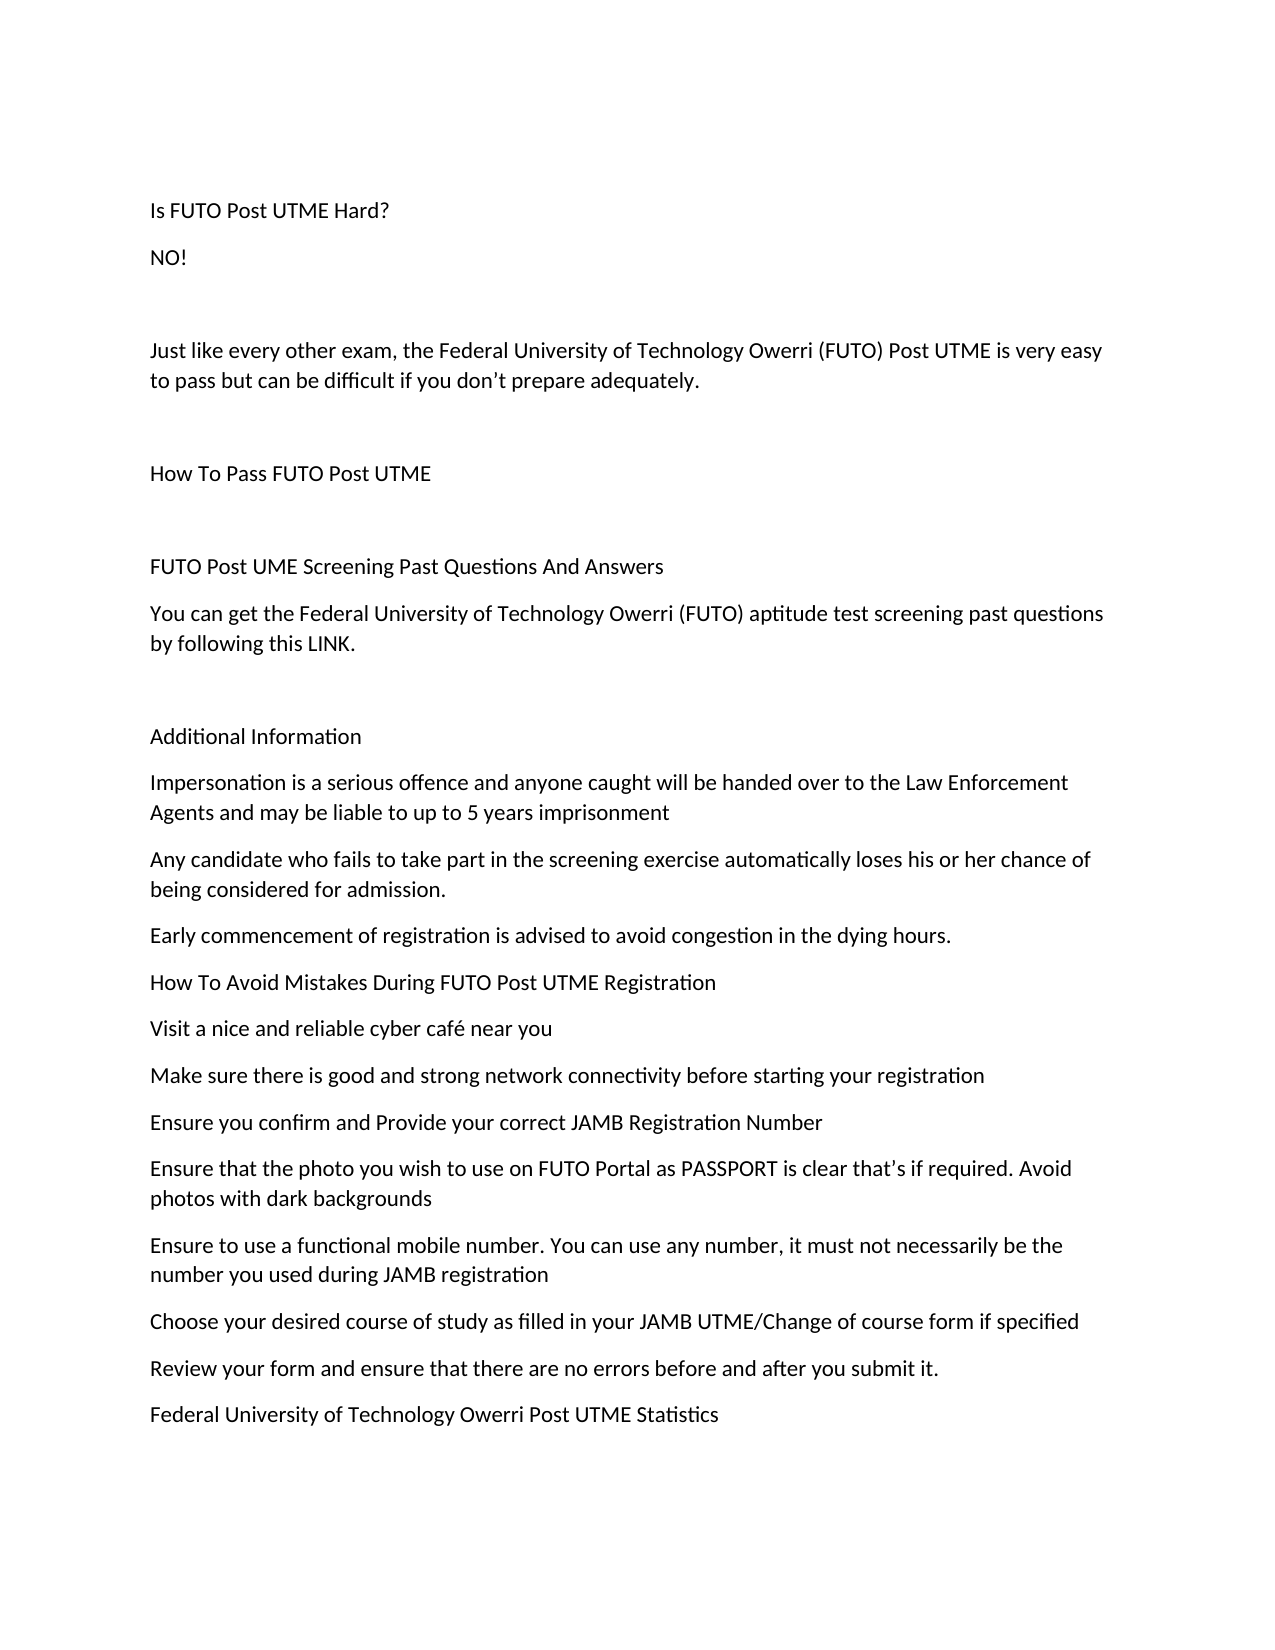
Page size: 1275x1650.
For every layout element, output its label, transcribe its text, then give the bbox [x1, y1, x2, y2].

text Visit a nice and reliable cyber café near you [150, 1014, 1125, 1043]
text Choose your desired course of study as filled in your JAMB UTME/Change of course form if specified [150, 1307, 1125, 1335]
text Additional Information [150, 722, 1125, 750]
text Ensure to use a functional mobile number. You can use any number, it must not necessarily be the number you used during JAMB registration [150, 1231, 1125, 1289]
text Any candidate who fails to take part in the screening exercise automatically loses his or her chance of being considered for admission. [150, 845, 1125, 903]
text Make sure there is good and strong network connectivity before starting your registration [150, 1061, 1125, 1089]
text Is FUTO Post UTME Hard? [150, 197, 1125, 224]
text Just like every other exam, the Federal University of Technology Owerri (FUTO) Post UTME is very easy to pass but can be difficult if you don’t prepare adequately. [150, 336, 1125, 394]
text How To Avoid Mistakes During FUTO Post UTME Registration [150, 968, 1125, 996]
text NO! [150, 243, 1125, 271]
text Impersonation is a serious offence and anyone caught will be handed over to the Law Enforcement Agents and may be liable to up to 5 years imprisonment [150, 768, 1125, 826]
text Ensure that the photo you wish to use on FUTO Portal as PASSPORT is clear that’s if required. Avoid photos with dark backgrounds [150, 1154, 1125, 1212]
text Federal University of Technology Owerri Post UTME Statistics [150, 1400, 1125, 1428]
text Ensure you confirm and Provide your correct JAMB Registration Number [150, 1108, 1125, 1136]
text How To Pass FUTO Post UTME [150, 459, 1125, 487]
text You can get the Federal University of Technology Owerri (FUTO) aptitude test screening past questions by following this LINK. [150, 599, 1125, 657]
text FUTO Post UME Screening Past Questions And Answers [150, 552, 1125, 580]
text Review your form and ensure that there are no errors before and after you submit it. [150, 1354, 1125, 1382]
text Early commencement of registration is advised to avoid congestion in the dying hours. [150, 921, 1125, 949]
